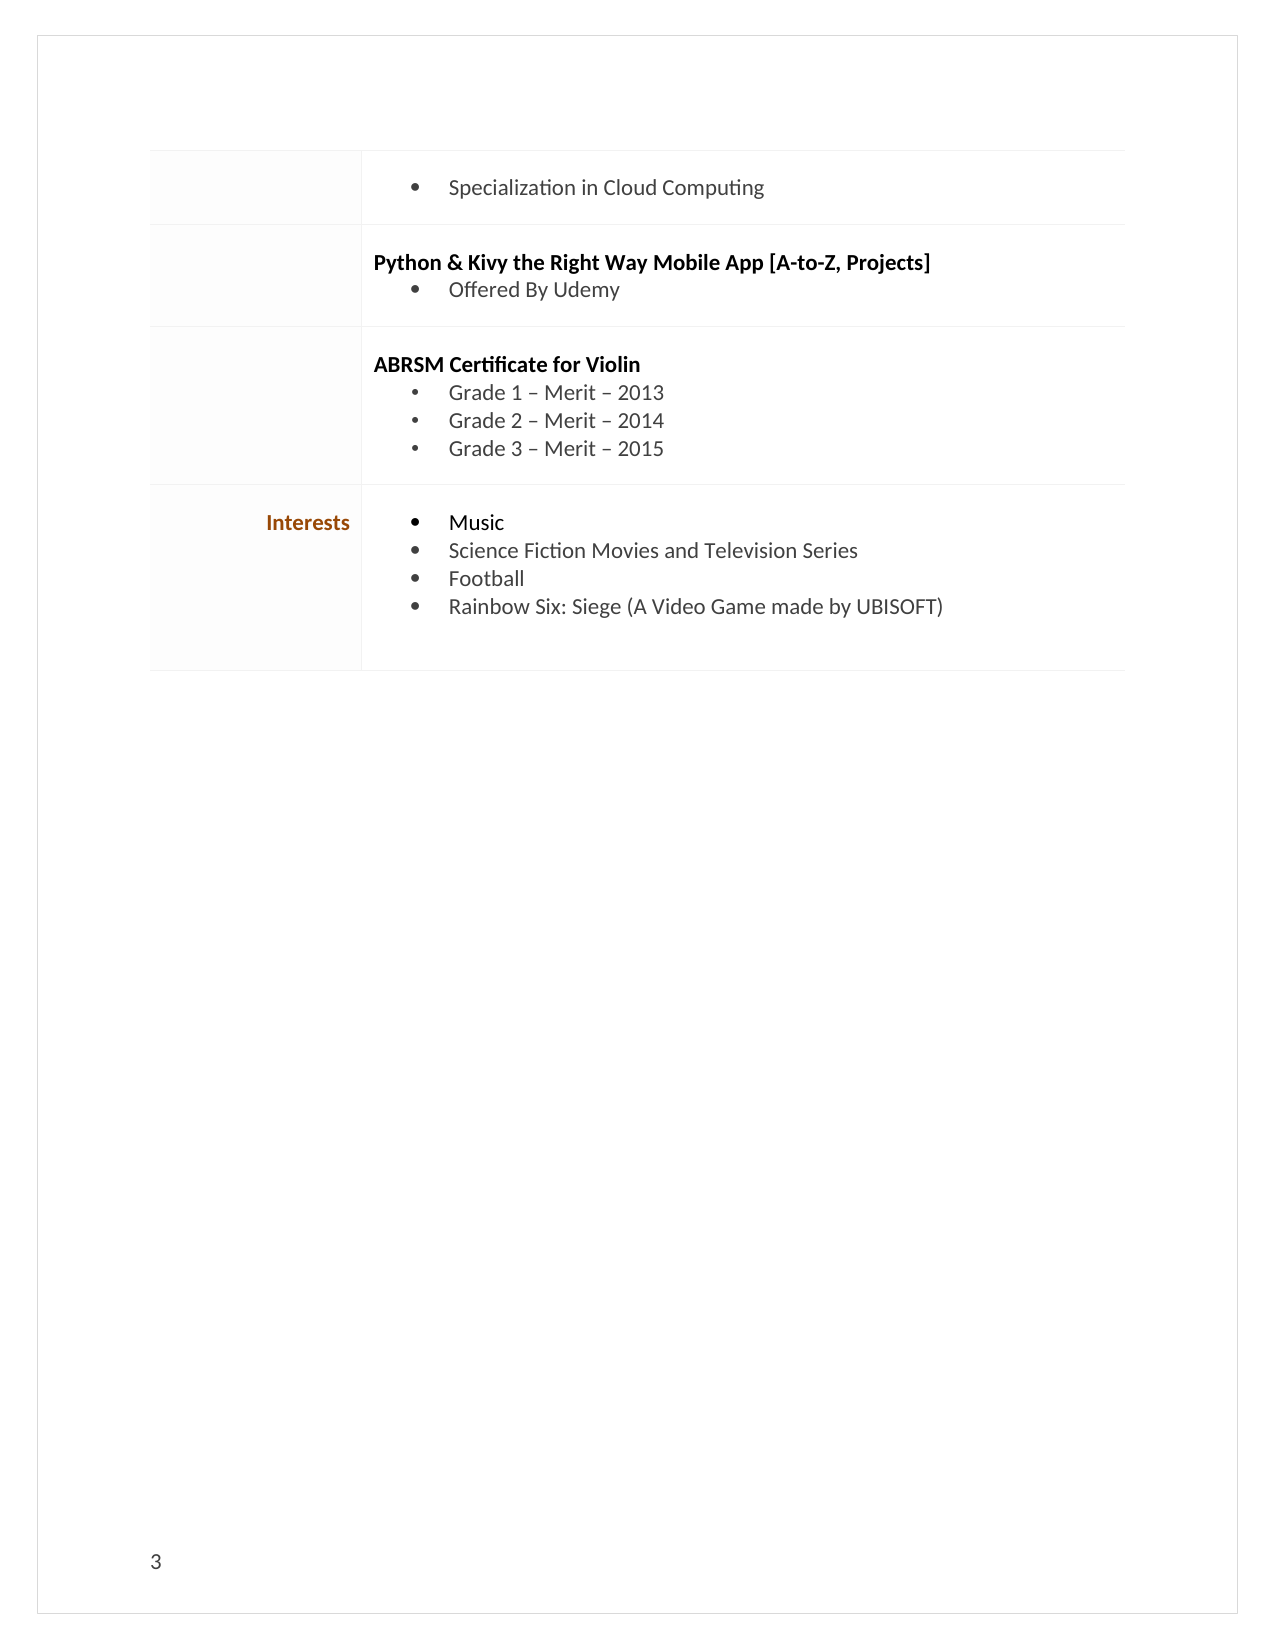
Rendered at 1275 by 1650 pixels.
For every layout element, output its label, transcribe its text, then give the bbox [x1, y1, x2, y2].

table_cell ABRSM Certificate for Violin Grade 1 – Merit – 2013 Grade 2 – Merit – 2014 Grade 3 – Merit – 2015 [362, 327, 1125, 484]
table_cell Music Science Fiction Movies and Television Series Football Rainbow Six: Siege (A Video Game made by UBISOFT) [362, 485, 1125, 670]
table_cell [150, 327, 361, 484]
table_cell Python & Kivy the Right Way Mobile App [A-to-Z, Projects] Offered By Udemy [362, 225, 1125, 326]
table_cell Interests [150, 485, 361, 670]
table_cell [150, 151, 361, 224]
table_cell [150, 225, 361, 326]
table_cell Ethical Hacking & Reverse Engineering Offered by Udemy Advanced Certificate Program in Full Stack Software Development Offered by IIT Roorkee, Electronics and ICT Academy and Great Learning Specialization in Cloud Computing [362, 151, 1125, 224]
